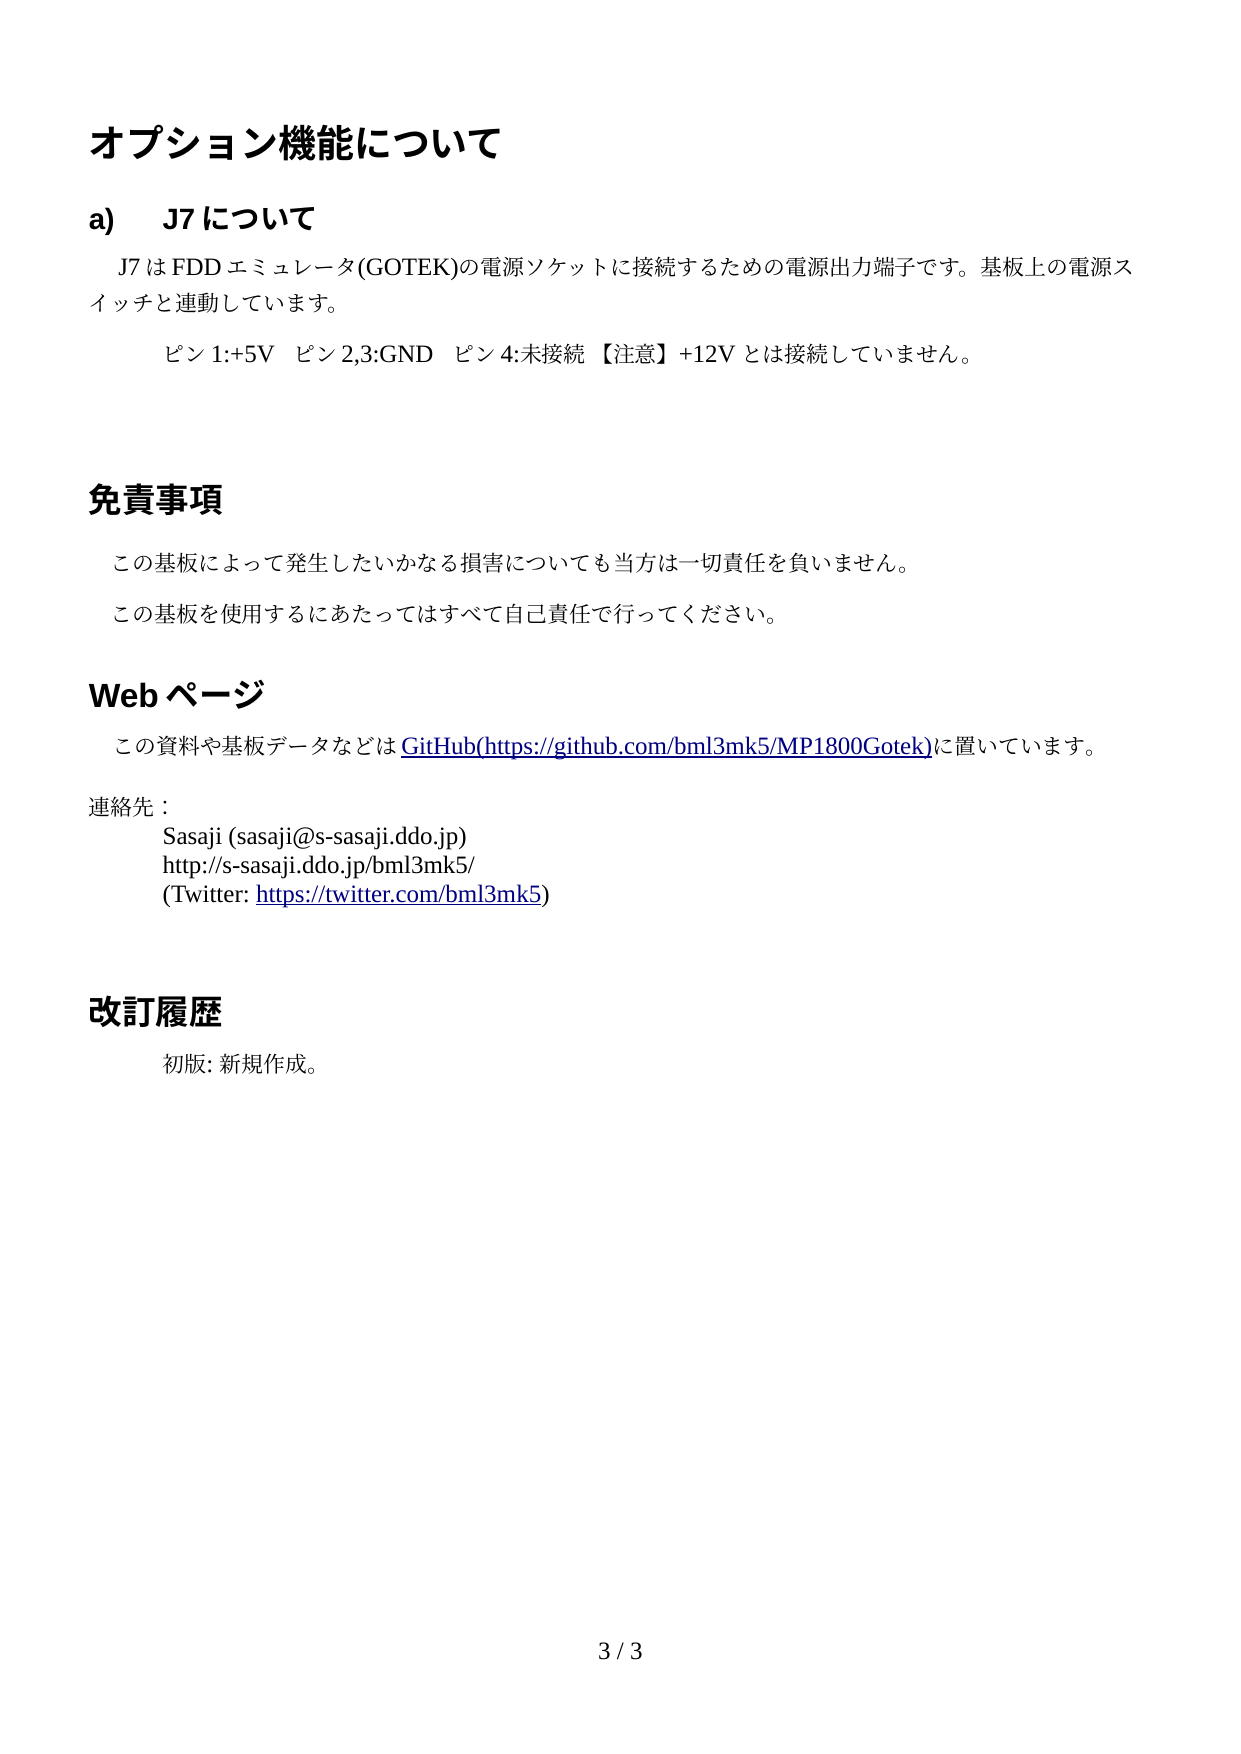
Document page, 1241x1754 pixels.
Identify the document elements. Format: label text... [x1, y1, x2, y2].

subtitle 改訂履歴 [88, 986, 1152, 1034]
subtitle Webページ [88, 668, 1152, 717]
text (Twitter: https://twitter.com/bml3mk5) [162, 879, 1152, 907]
subtitle 免責事項 [88, 474, 1152, 522]
text ピン1:+5V ピン2,3:GND ピン4:未接続 【注意】+12Vとは接続していません。 [88, 337, 1152, 369]
text 初版: 新規作成。 [88, 1047, 1152, 1078]
text この基板によって発生したいかなる損害についても当方は一切責任を負いません。 [88, 546, 1152, 578]
text 連絡先： [88, 790, 1152, 821]
text J7はFDDエミュレータ(GOTEK)の電源ソケットに接続するための電源出力端子です。基板上の電源スイッチと連動しています。 [88, 251, 1152, 318]
text Sasaji (sasaji@s-sasaji.ddo.jp) [162, 821, 1152, 850]
subtitle J7について [88, 196, 1152, 238]
subtitle オプション機能について [88, 113, 1152, 168]
text この資料や基板データなどはGitHub(https://github.com/bml3mk5/MP1800Gotek)に置いています。 [88, 729, 1152, 761]
text http://s-sasaji.ddo.jp/bml3mk5/ [162, 850, 1152, 879]
text この基板を使用するにあたってはすべて自己責任で行ってください。 [88, 597, 1152, 628]
